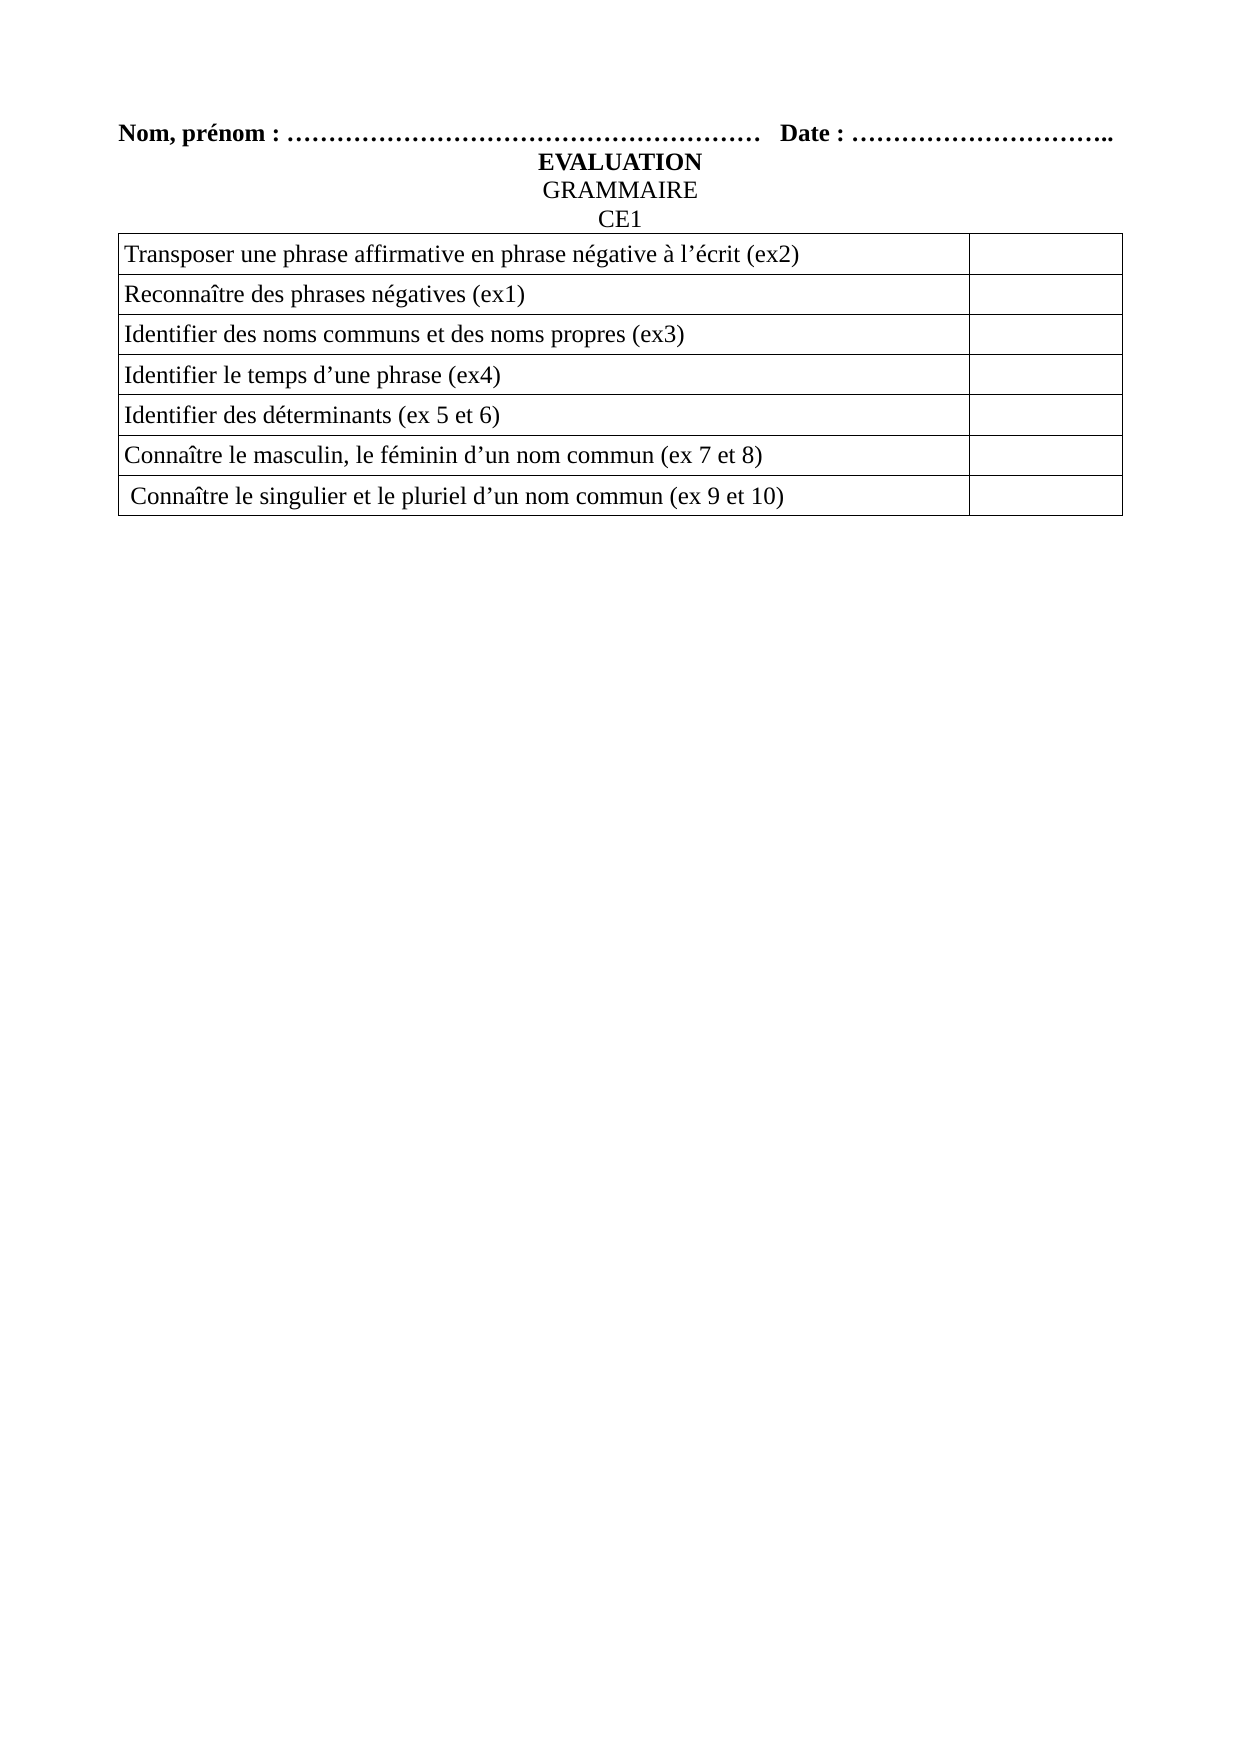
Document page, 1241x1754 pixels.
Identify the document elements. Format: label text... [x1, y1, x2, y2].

table_cell [970, 395, 1122, 435]
table_cell [970, 315, 1122, 354]
table_cell [970, 476, 1122, 515]
text Nom, prénom : ………………………………………………… Date : ………………………….. [118, 118, 1122, 147]
text EVALUATION [118, 147, 1122, 176]
table_cell Connaître le masculin, le féminin d’un nom commun (ex 7 et 8) [119, 436, 969, 475]
table_cell [970, 355, 1122, 394]
table_cell Identifier des noms communs et des noms propres (ex3) [119, 315, 969, 354]
table_cell Identifier le temps d’une phrase (ex4) [119, 355, 969, 394]
table_cell [970, 275, 1122, 314]
table_cell [970, 436, 1122, 475]
text GRAMMAIRE [118, 176, 1122, 204]
table_header Transposer une phrase affirmative en phrase négative à l’écrit (ex2) [119, 234, 969, 273]
table_cell Identifier des déterminants (ex 5 et 6) [119, 395, 969, 435]
table_cell Reconnaître des phrases négatives (ex1) [119, 275, 969, 314]
table_header [970, 234, 1122, 273]
table_cell Connaître le singulier et le pluriel d’un nom commun (ex 9 et 10) [119, 476, 969, 515]
text CE1 [118, 204, 1122, 233]
